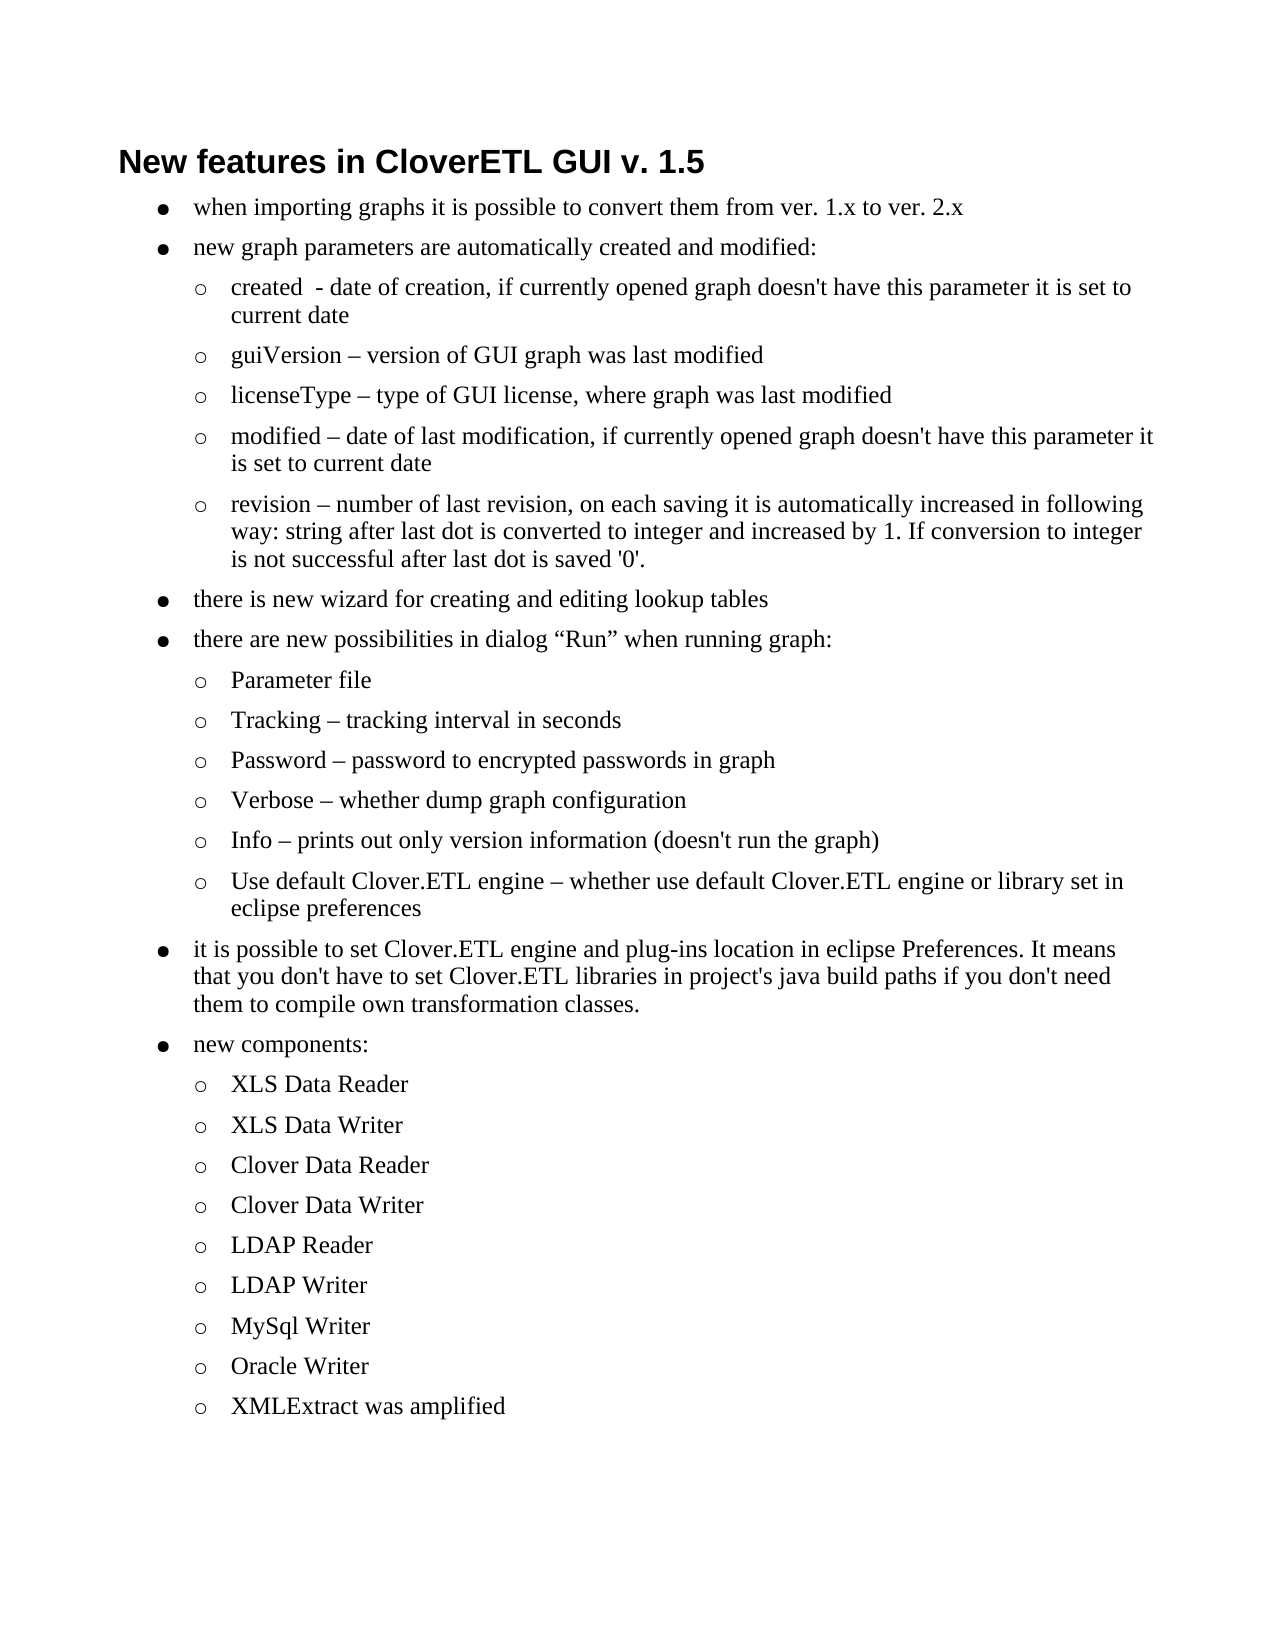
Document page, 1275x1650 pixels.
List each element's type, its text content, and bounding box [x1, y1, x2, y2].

list there is new wizard for creating and editing lookup tables [156, 585, 1157, 613]
list Parameter file [193, 666, 1157, 693]
list LDAP Reader [193, 1231, 1157, 1259]
list Oracle Writer [193, 1352, 1157, 1380]
list new components: [156, 1030, 1157, 1058]
subtitle New features in CloverETL GUI v. 1.5 [118, 143, 1157, 181]
list Info – prints out only version information (doesn't run the graph) [193, 827, 1157, 854]
list it is possible to set Clover.ETL engine and plug-ins location in eclipse Preferences. It means that you don't have to set Clover.ETL libraries in project's java build paths if you don't need them to compile own transformation classes. [156, 935, 1157, 1018]
list new graph parameters are automatically created and modified: [156, 233, 1157, 261]
list revision – number of last revision, on each saving it is automatically increased in following way: string after last dot is converted to integer and increased by 1. If conversion to integer is not successful after last dot is saved '0'. [193, 490, 1157, 573]
list XLS Data Writer [193, 1111, 1157, 1138]
list Password – password to encrypted passwords in graph [193, 746, 1157, 774]
list Verbose – whether dump graph configuration [193, 786, 1157, 814]
list when importing graphs it is possible to convert them from ver. 1.x to ver. 2.x [156, 193, 1157, 221]
list Clover Data Writer [193, 1191, 1157, 1219]
list guiVersion – version of GUI graph was last modified [193, 341, 1157, 369]
list LDAP Writer [193, 1272, 1157, 1299]
list XMLExtract was amplified [193, 1392, 1157, 1420]
list Clover Data Reader [193, 1151, 1157, 1179]
list modified – date of last modification, if currently opened graph doesn't have this parameter it is set to current date [193, 422, 1157, 477]
list MySql Writer [193, 1312, 1157, 1339]
list there are new possibilities in dialog “Run” when running graph: [156, 626, 1157, 653]
list Use default Clover.ETL engine – whether use default Clover.ETL engine or library set in eclipse preferences [193, 867, 1157, 922]
list created - date of creation, if currently opened graph doesn't have this parameter it is set to current date [193, 273, 1157, 329]
list XLS Data Reader [193, 1071, 1157, 1098]
list licenseType – type of GUI license, where graph was last modified [193, 382, 1157, 409]
list Tracking – tracking interval in seconds [193, 706, 1157, 734]
